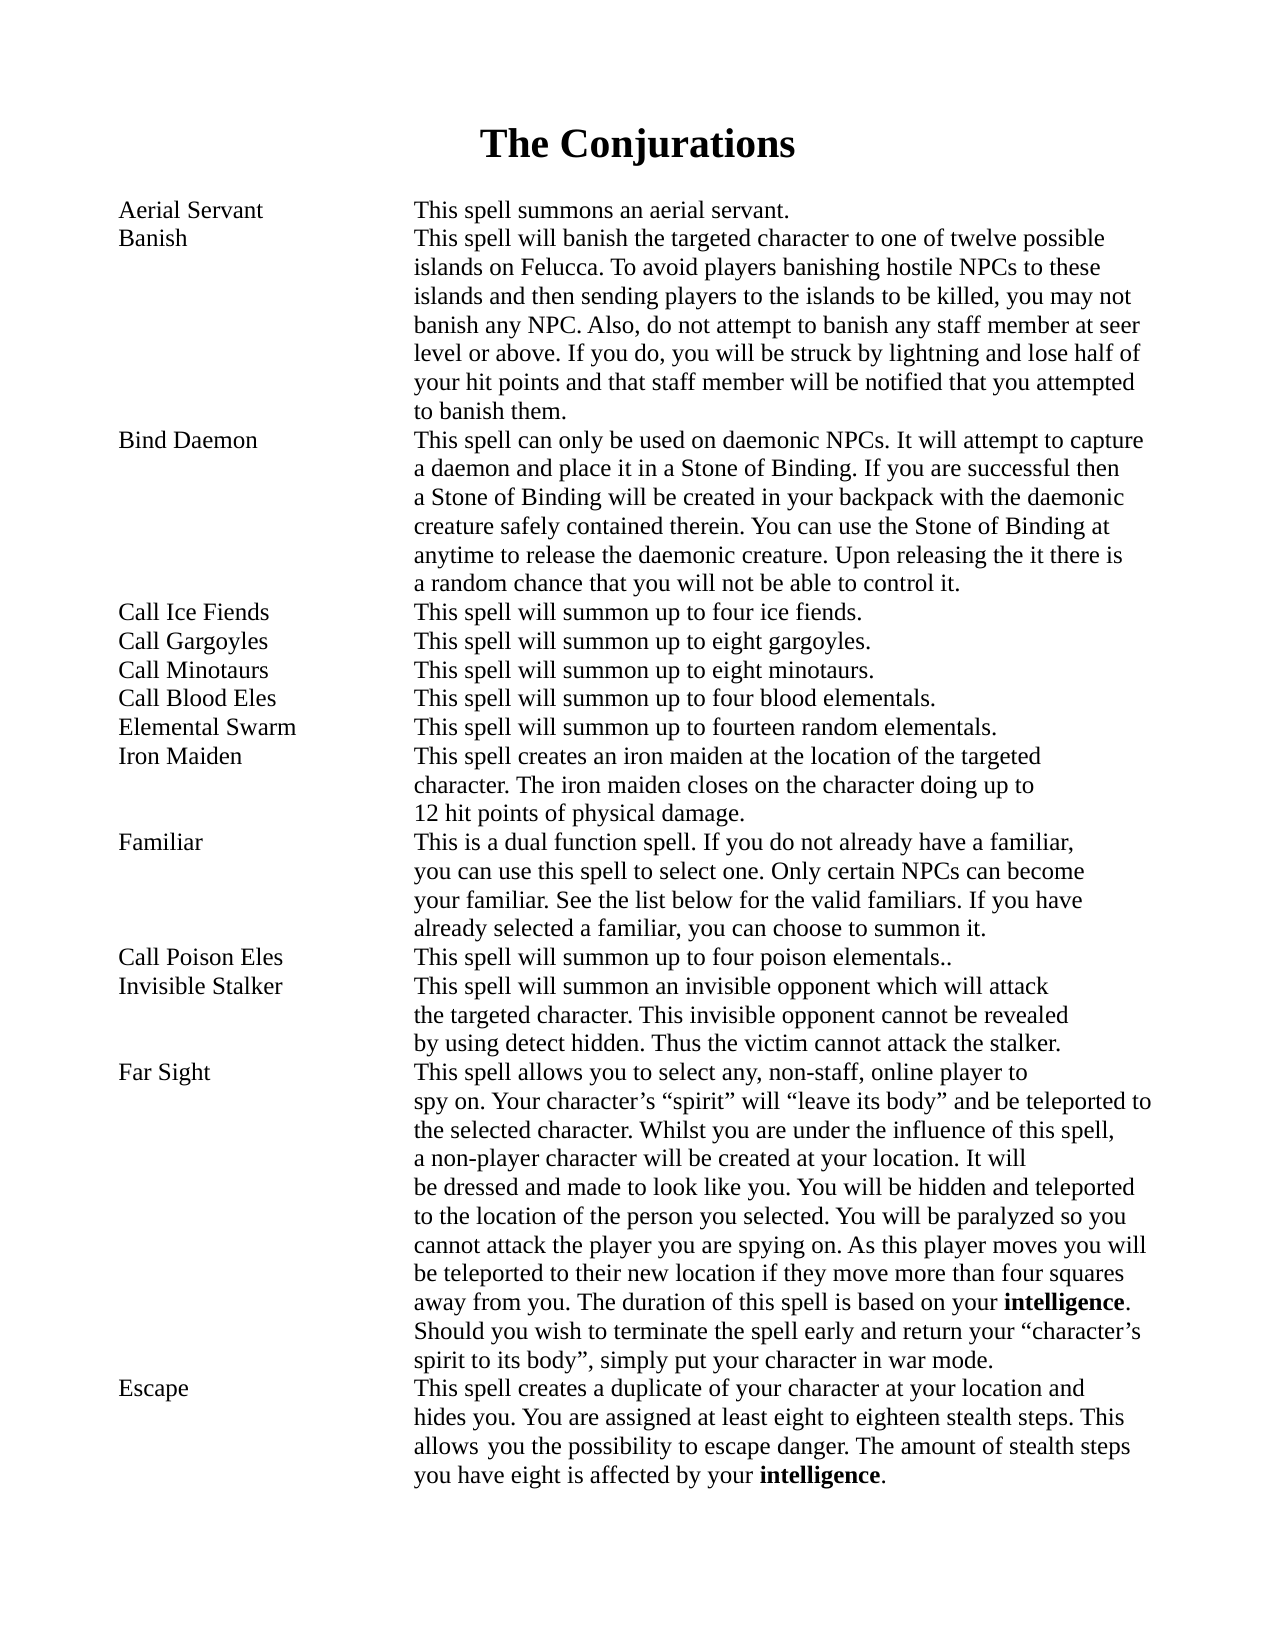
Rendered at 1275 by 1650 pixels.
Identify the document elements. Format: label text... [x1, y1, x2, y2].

text banish any NPC. Also, do not attempt to banish any staff member at seer [118, 310, 1157, 338]
text Call Poison Eles This spell will summon up to four poison elementals.. [118, 942, 1157, 971]
text Call Gargoyles This spell will summon up to eight gargoyles. [118, 626, 1157, 655]
text Escape This spell creates a duplicate of your character at your location and [118, 1373, 1157, 1402]
text Call Minotaurs This spell will summon up to eight minotaurs. [118, 655, 1157, 683]
text Call Blood Eles This spell will summon up to four blood elementals. [118, 683, 1157, 712]
text level or above. If you do, you will be struck by lightning and lose half of [118, 338, 1157, 367]
text your hit points and that staff member will be notified that you attempted [118, 367, 1157, 396]
text creature safely contained therein. You can use the Stone of Binding at [118, 511, 1157, 540]
text Call Ice Fiends This spell will summon up to four ice fiends. [118, 597, 1157, 626]
text Aerial Servant This spell summons an aerial servant. [118, 195, 1157, 223]
text character. The iron maiden closes on the character doing up to [118, 770, 1157, 798]
text spirit to its body”, simply put your character in war mode. [118, 1345, 1157, 1373]
text Familiar This is a dual function spell. If you do not already have a familiar, [118, 827, 1157, 856]
text spy on. Your character’s “spirit” will “leave its body” and be teleported to the selected character. Whilst you are under the influence of this spell, [118, 1086, 1157, 1143]
text Invisible Stalker This spell will summon an invisible opponent which will attack [118, 971, 1157, 1000]
text a non-player character will be created at your location. It will [118, 1143, 1157, 1172]
text a Stone of Binding will be created in your backpack with the daemonic [118, 482, 1157, 511]
text by using detect hidden. Thus the victim cannot attack the stalker. [118, 1028, 1157, 1057]
text away from you. The duration of this spell is based on your intelligence. [118, 1287, 1157, 1316]
text the targeted character. This invisible opponent cannot be revealed [118, 1000, 1157, 1028]
text 12 hit points of physical damage. [118, 798, 1157, 827]
text islands and then sending players to the islands to be killed, you may not [118, 281, 1157, 310]
text Elemental Swarm This spell will summon up to fourteen random elementals. [118, 712, 1157, 741]
text to banish them. [118, 396, 1157, 425]
text be teleported to their new location if they move more than four squares [118, 1258, 1157, 1287]
text your familiar. See the list below for the valid familiars. If you have [118, 885, 1157, 913]
text cannot attack the player you are spying on. As this player moves you will [118, 1230, 1157, 1258]
text you have eight is affected by your intelligence. [118, 1460, 1157, 1488]
text a daemon and place it in a Stone of Binding. If you are successful then [118, 453, 1157, 482]
text you can use this spell to select one. Only certain NPCs can become [118, 856, 1157, 885]
text a random chance that you will not be able to control it. [118, 568, 1157, 597]
text allows you the possibility to escape danger. The amount of stealth steps [118, 1431, 1157, 1460]
text Far Sight This spell allows you to select any, non-staff, online player to [118, 1057, 1157, 1086]
text Iron Maiden This spell creates an iron maiden at the location of the targeted [118, 741, 1157, 770]
text Should you wish to terminate the spell early and return your “character’s [118, 1316, 1157, 1345]
text The Conjurations [118, 118, 1157, 166]
text to the location of the person you selected. You will be paralyzed so you [118, 1201, 1157, 1230]
text already selected a familiar, you can choose to summon it. [118, 913, 1157, 942]
text islands on Felucca. To avoid players banishing hostile NPCs to these [118, 252, 1157, 281]
text be dressed and made to look like you. You will be hidden and teleported [118, 1172, 1157, 1201]
text anytime to release the daemonic creature. Upon releasing the it there is [118, 540, 1157, 568]
text hides you. You are assigned at least eight to eighteen stealth steps. This [118, 1402, 1157, 1431]
text Banish This spell will banish the targeted character to one of twelve possible [118, 223, 1157, 252]
text Bind Daemon This spell can only be used on daemonic NPCs. It will attempt to capture [118, 425, 1157, 453]
